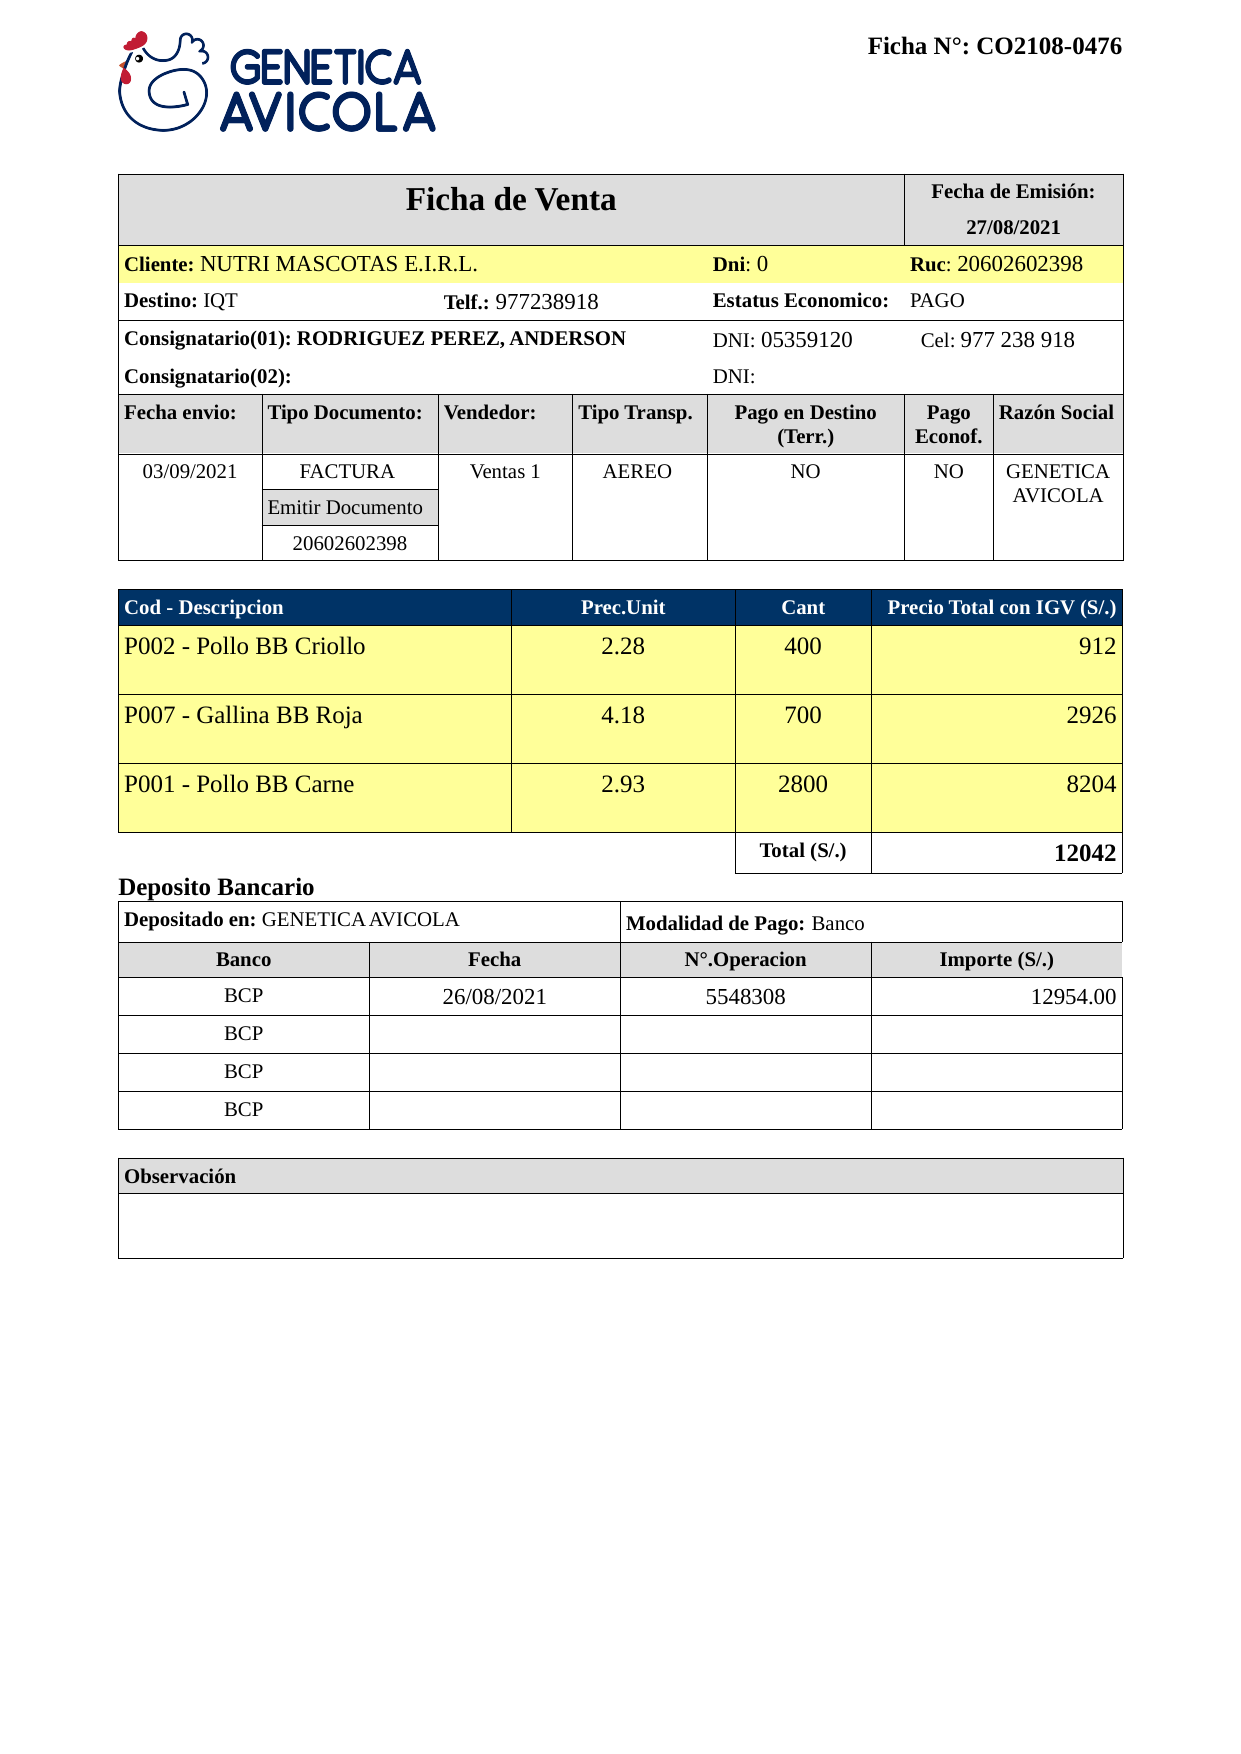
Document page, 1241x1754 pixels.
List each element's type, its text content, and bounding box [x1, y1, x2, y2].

table_cell Ventas 1 [439, 455, 572, 560]
table_cell [621, 1054, 871, 1091]
table_cell Banco [119, 943, 369, 977]
table_cell 2.93 [512, 764, 735, 832]
table_cell 4.18 [512, 695, 735, 763]
table_cell Pago Econof. [905, 395, 993, 453]
table_cell Importe (S/.) [872, 943, 1122, 977]
table_header Cod - Descripcion [119, 590, 511, 625]
table_cell P001 - Pollo BB Carne [119, 764, 511, 832]
picture [118, 31, 436, 132]
table_cell BCP [119, 1092, 369, 1129]
table_header Prec.Unit [512, 590, 735, 625]
table_cell 26/08/2021 [370, 978, 620, 1015]
table_header Modalidad de Pago: Banco [621, 902, 1122, 942]
table_cell Dni: 0 [707, 246, 904, 283]
table_cell BCP [119, 1016, 369, 1053]
table_cell 912 [872, 626, 1122, 694]
table_cell 03/09/2021 [119, 455, 262, 560]
table_cell Consignatario(01): RODRIGUEZ PEREZ, ANDERSON [119, 321, 707, 358]
table_cell 2926 [872, 695, 1122, 763]
table_cell P002 - Pollo BB Criollo [119, 626, 511, 694]
table_cell Emitir Documento [263, 490, 438, 525]
table_cell [370, 1016, 620, 1053]
table_cell Telf.: 977238918 [438, 283, 707, 320]
table_header Precio Total con IGV (S/.) [872, 590, 1122, 625]
table_header Fecha de Emisión: [905, 175, 1123, 209]
table_cell Vendedor: [439, 395, 572, 453]
table_cell 2.28 [512, 626, 735, 694]
table_cell FACTURA [263, 455, 438, 489]
table_cell Ruc: 20602602398 [904, 246, 1123, 283]
table_cell Cel: 977 238 918 [915, 321, 1123, 358]
table_cell BCP [119, 1054, 369, 1091]
table_cell Tipo Documento: [263, 395, 438, 453]
table_cell 27/08/2021 [905, 209, 1123, 245]
table_cell P007 - Gallina BB Roja [119, 695, 511, 763]
table_cell [621, 1016, 871, 1053]
table_cell 8204 [872, 764, 1122, 832]
table_cell [370, 1054, 620, 1091]
table_cell 12042 [872, 833, 1122, 872]
table_cell AEREO [573, 455, 707, 560]
table_header Observación [119, 1159, 1123, 1193]
table_cell NO [905, 455, 993, 560]
table_cell GENETICA AVICOLA [994, 455, 1123, 560]
table_cell Fecha envio: [119, 395, 262, 453]
table_cell Consignatario(02): [119, 358, 707, 394]
table_cell Cliente: NUTRI MASCOTAS E.I.R.L. [119, 246, 707, 283]
table_cell Razón Social [994, 395, 1123, 453]
table_cell 5548308 [621, 978, 871, 1015]
table_header Ficha de Venta [119, 175, 904, 245]
table_cell DNI: 05359120 [707, 321, 915, 358]
table_cell 2800 [736, 764, 871, 832]
table_cell [872, 1092, 1122, 1129]
table_cell Destino: IQT [119, 283, 438, 320]
table_cell N°.Operacion [621, 943, 871, 977]
table_cell DNI: [707, 358, 1123, 394]
table_cell 20602602398 [263, 526, 438, 560]
table_cell [370, 1092, 620, 1129]
table_cell BCP [119, 978, 369, 1015]
table_cell [118, 833, 511, 872]
table_cell [621, 1092, 871, 1129]
table_cell Fecha [370, 943, 620, 977]
text Deposito Bancario [118, 872, 1122, 901]
table_cell [872, 1054, 1122, 1091]
table_cell [119, 1194, 1123, 1258]
table_cell [511, 833, 735, 872]
table_cell Total (S/.) [736, 833, 871, 872]
table_header Cant [736, 590, 871, 625]
table_cell Pago en Destino (Terr.) [708, 395, 904, 453]
table_cell Tipo Transp. [573, 395, 707, 453]
table_cell NO [708, 455, 904, 560]
table_cell 12954.00 [872, 978, 1122, 1015]
table_cell [872, 1016, 1122, 1053]
table_cell 400 [736, 626, 871, 694]
table_cell 700 [736, 695, 871, 763]
table_cell PAGO [904, 283, 1123, 320]
table_header Depositado en: GENETICA AVICOLA [119, 902, 620, 942]
table_cell Estatus Economico: [707, 283, 904, 320]
